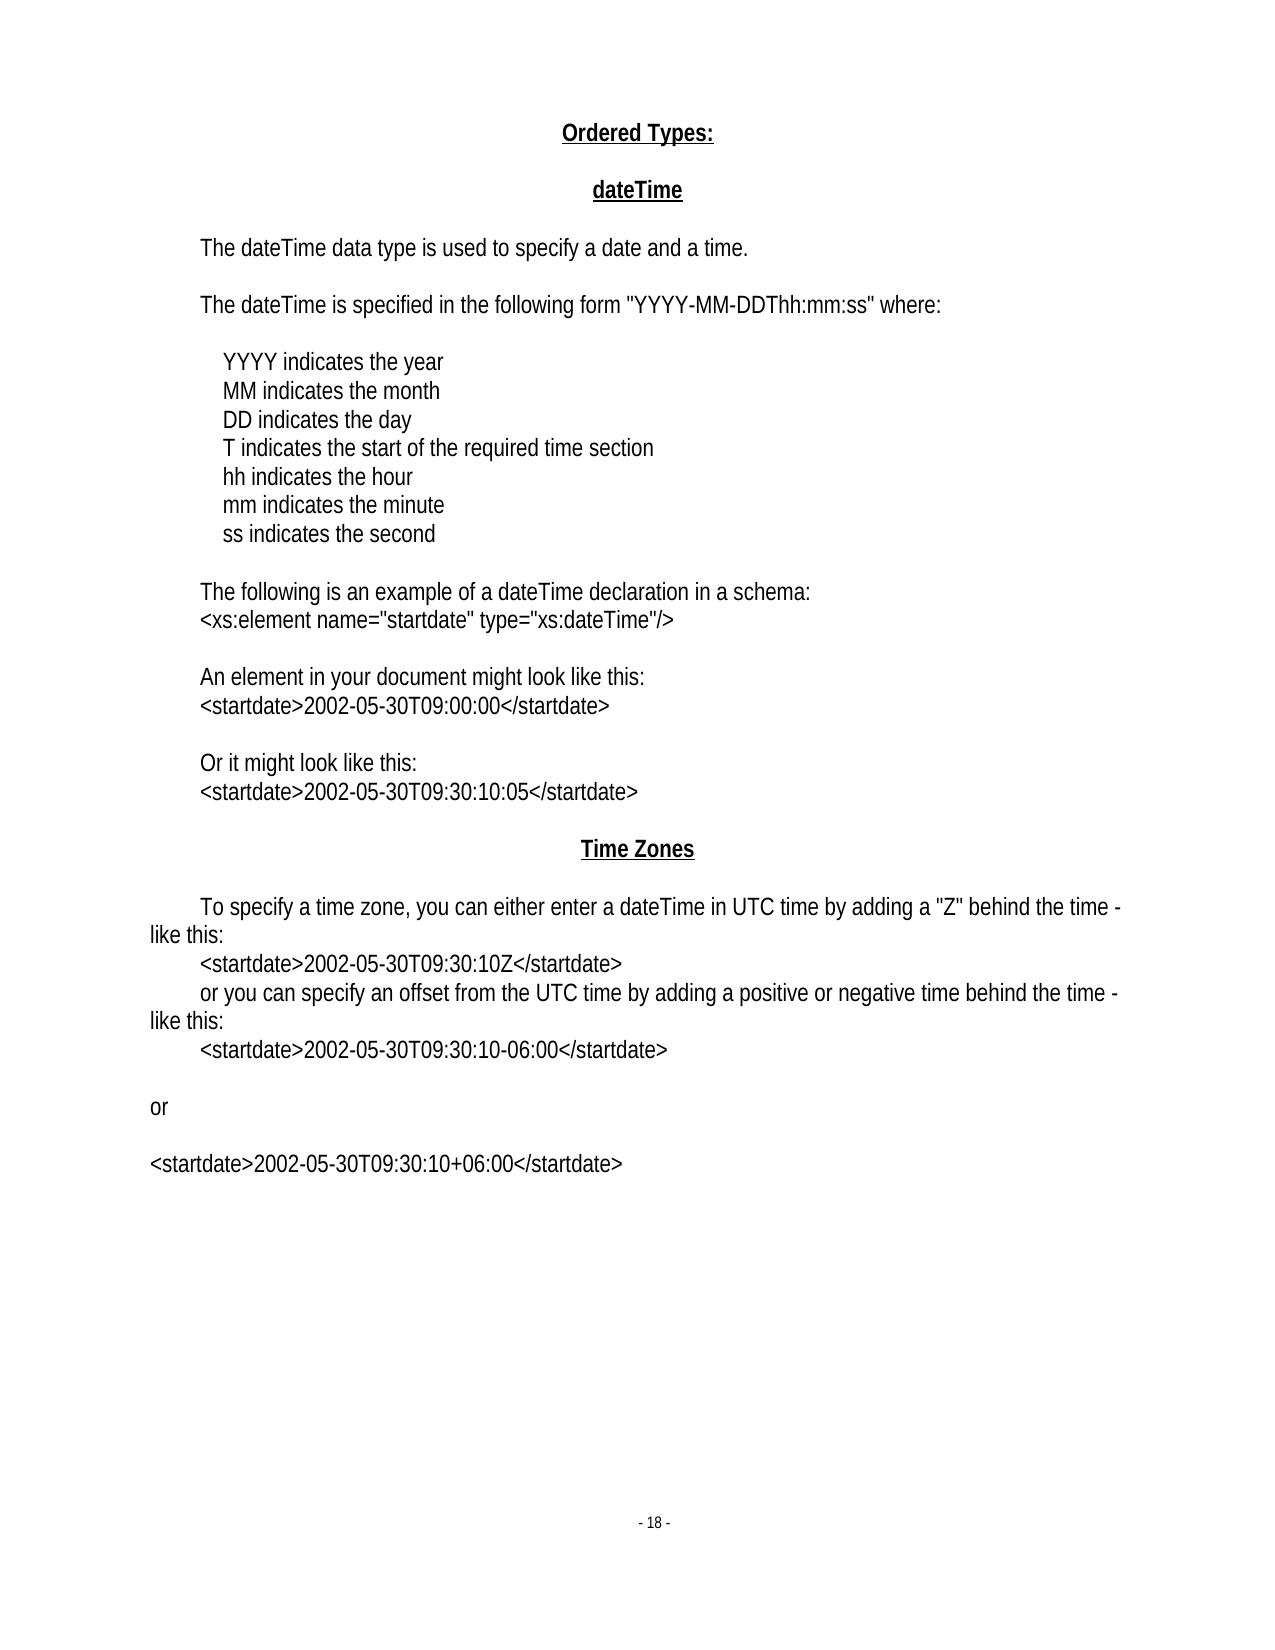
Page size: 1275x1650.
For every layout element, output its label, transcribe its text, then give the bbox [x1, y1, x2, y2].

subtitle Time Zones [150, 834, 1125, 863]
text MM indicates the month [150, 376, 1125, 404]
text <startdate>2002-05-30T09:30:10Z</startdate> [150, 949, 1125, 977]
text The following is an example of a dateTime declaration in a schema: [150, 576, 1125, 605]
text The dateTime is specified in the following form "YYYY-MM-DDThh:mm:ss" where: [150, 290, 1125, 319]
text <startdate>2002-05-30T09:00:00</startdate> [150, 691, 1125, 720]
text <xs:element name="startdate" type="xs:dateTime"/> [150, 605, 1125, 634]
text or you can specify an offset from the UTC time by adding a positive or negative time behind the time - like this: [150, 977, 1125, 1035]
text Or it might look like this: [150, 748, 1125, 777]
text <startdate>2002-05-30T09:30:10:05</startdate> [150, 777, 1125, 806]
text <startdate>2002-05-30T09:30:10-06:00</startdate> or <startdate>2002-05-30T09:30:10+06:00</startdate> [150, 1035, 1125, 1178]
text ss indicates the second [150, 519, 1125, 548]
text The dateTime data type is used to specify a date and a time. [150, 233, 1125, 261]
text hh indicates the hour [150, 462, 1125, 491]
subtitle dateTime [150, 175, 1125, 204]
text To specify a time zone, you can either enter a dateTime in UTC time by adding a "Z" behind the time - like this: [150, 892, 1125, 949]
text YYYY indicates the year [150, 347, 1125, 376]
text DD indicates the day [150, 404, 1125, 433]
text T indicates the start of the required time section [150, 433, 1125, 462]
subtitle Ordered Types: [150, 118, 1125, 147]
text mm indicates the minute [150, 491, 1125, 519]
text An element in your document might look like this: [150, 662, 1125, 691]
